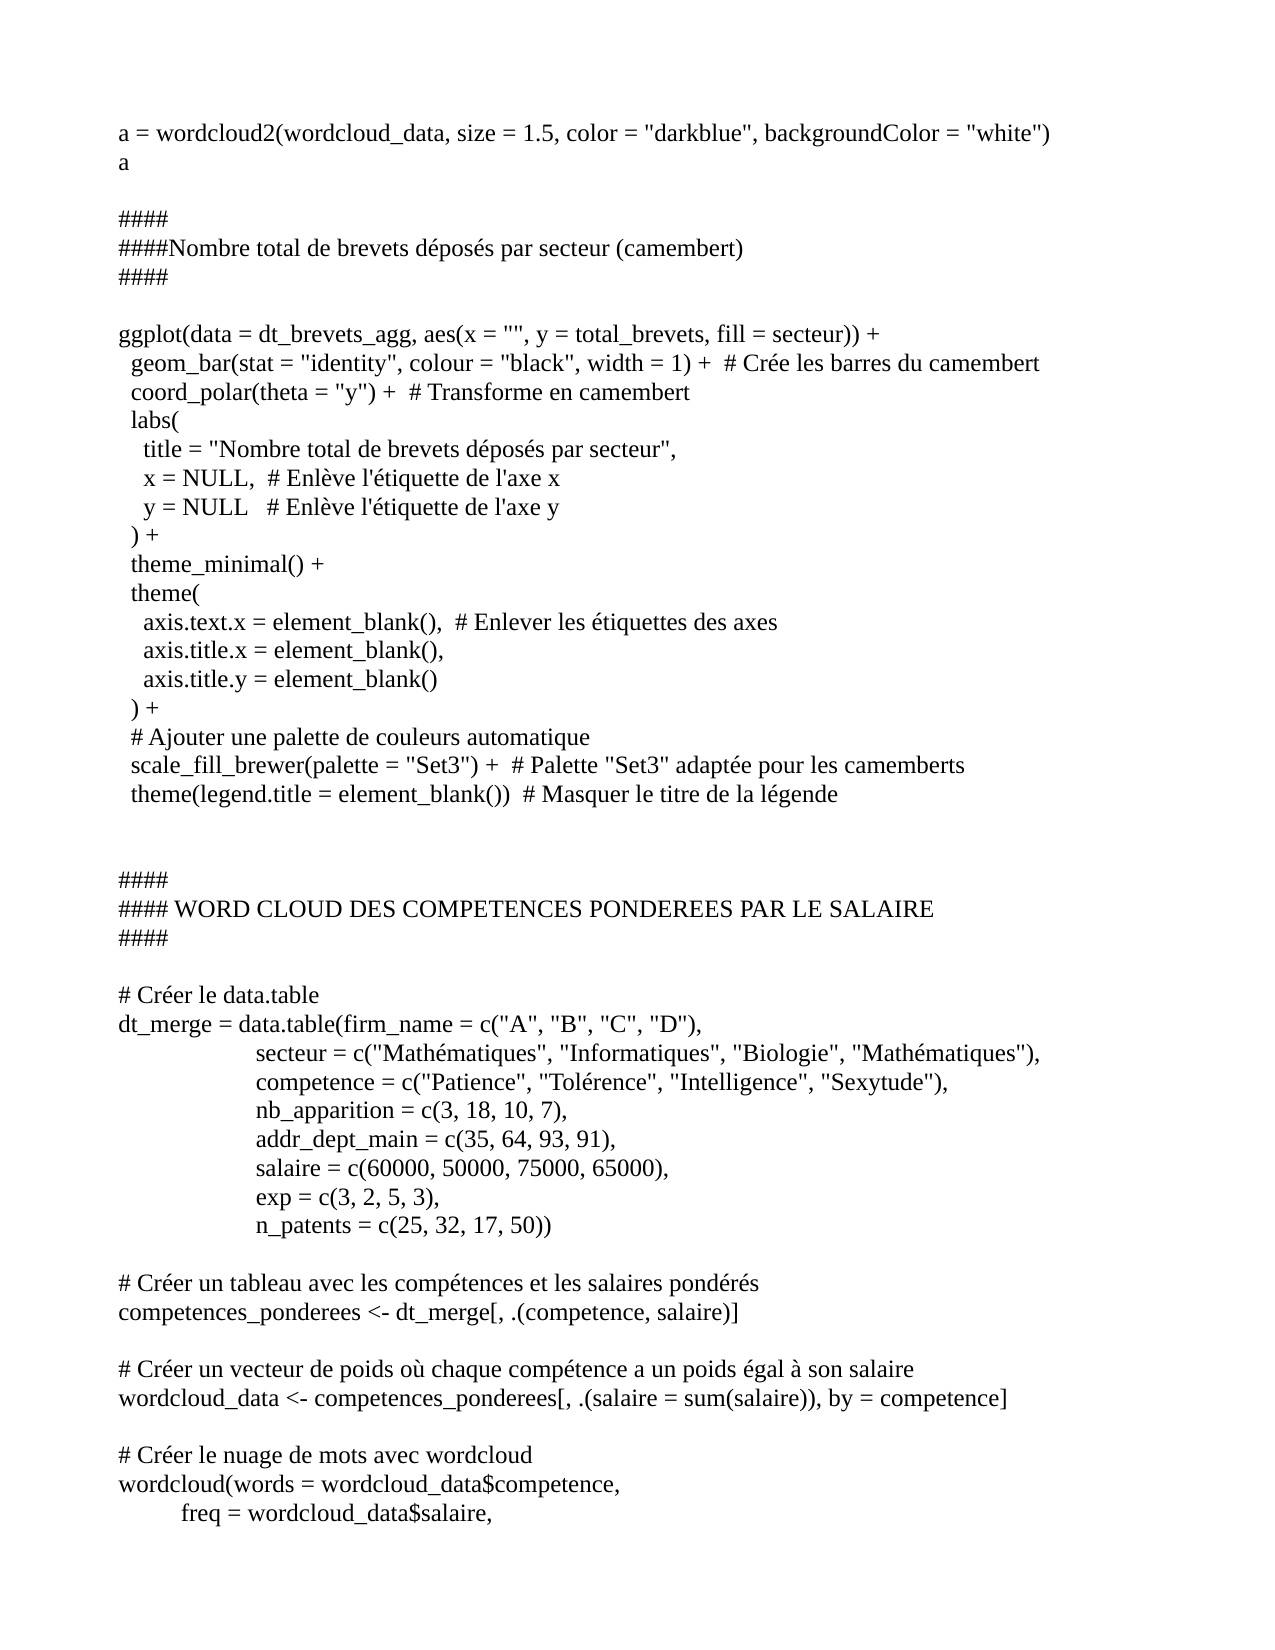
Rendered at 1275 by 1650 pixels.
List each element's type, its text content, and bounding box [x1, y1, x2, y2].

text scale_fill_brewer(palette = "Set3") + # Palette "Set3" adaptée pour les camemberts [118, 751, 1157, 779]
text a [118, 147, 1157, 176]
text # Ajouter une palette de couleurs automatique [118, 722, 1157, 751]
text theme_minimal() + [118, 549, 1157, 578]
text axis.title.y = element_blank() [118, 664, 1157, 693]
text #### WORD CLOUD DES COMPETENCES PONDEREES PAR LE SALAIRE [118, 894, 1157, 923]
text exp = c(3, 2, 5, 3), [118, 1182, 1157, 1211]
text ####Nombre total de brevets déposés par secteur (camembert) [118, 233, 1157, 262]
text competences_ponderees <- dt_merge[, .(competence, salaire)] [118, 1297, 1157, 1326]
text title = "Nombre total de brevets déposés par secteur", [118, 434, 1157, 463]
text # Créer un tableau avec les compétences et les salaires pondérés [118, 1268, 1157, 1297]
text y = NULL # Enlève l'étiquette de l'axe y [118, 492, 1157, 521]
text dt_merge = data.table(firm_name = c("A", "B", "C", "D"), [118, 1009, 1157, 1038]
text ) + [118, 521, 1157, 549]
text #### [118, 923, 1157, 952]
text # Créer le nuage de mots avec wordcloud [118, 1441, 1157, 1469]
text a = wordcloud2(wordcloud_data, size = 1.5, color = "darkblue", backgroundColor = "white") [118, 118, 1157, 147]
text wordcloud_data <- competences_ponderees[, .(salaire = sum(salaire)), by = competence] [118, 1383, 1157, 1412]
text #### [118, 866, 1157, 894]
text # Créer un vecteur de poids où chaque compétence a un poids égal à son salaire [118, 1354, 1157, 1383]
text secteur = c("Mathématiques", "Informatiques", "Biologie", "Mathématiques"), [118, 1038, 1157, 1067]
text # Créer le data.table [118, 981, 1157, 1009]
text addr_dept_main = c(35, 64, 93, 91), [118, 1124, 1157, 1153]
text geom_bar(stat = "identity", colour = "black", width = 1) + # Crée les barres du camembert [118, 348, 1157, 377]
text n_patents = c(25, 32, 17, 50)) [118, 1211, 1157, 1239]
text theme( [118, 578, 1157, 607]
text wordcloud(words = wordcloud_data$competence, [118, 1469, 1157, 1498]
text theme(legend.title = element_blank()) # Masquer le titre de la légende [118, 779, 1157, 808]
text salaire = c(60000, 50000, 75000, 65000), [118, 1153, 1157, 1182]
text #### [118, 204, 1157, 233]
text freq = wordcloud_data$salaire, [118, 1498, 1157, 1527]
text competence = c("Patience", "Tolérence", "Intelligence", "Sexytude"), [118, 1067, 1157, 1096]
text axis.text.x = element_blank(), # Enlever les étiquettes des axes [118, 607, 1157, 636]
text ggplot(data = dt_brevets_agg, aes(x = "", y = total_brevets, fill = secteur)) + [118, 319, 1157, 348]
text labs( [118, 406, 1157, 434]
text axis.title.x = element_blank(), [118, 636, 1157, 664]
text ) + [118, 693, 1157, 722]
text coord_polar(theta = "y") + # Transforme en camembert [118, 377, 1157, 406]
text nb_apparition = c(3, 18, 10, 7), [118, 1096, 1157, 1124]
text x = NULL, # Enlève l'étiquette de l'axe x [118, 463, 1157, 492]
text #### [118, 262, 1157, 291]
